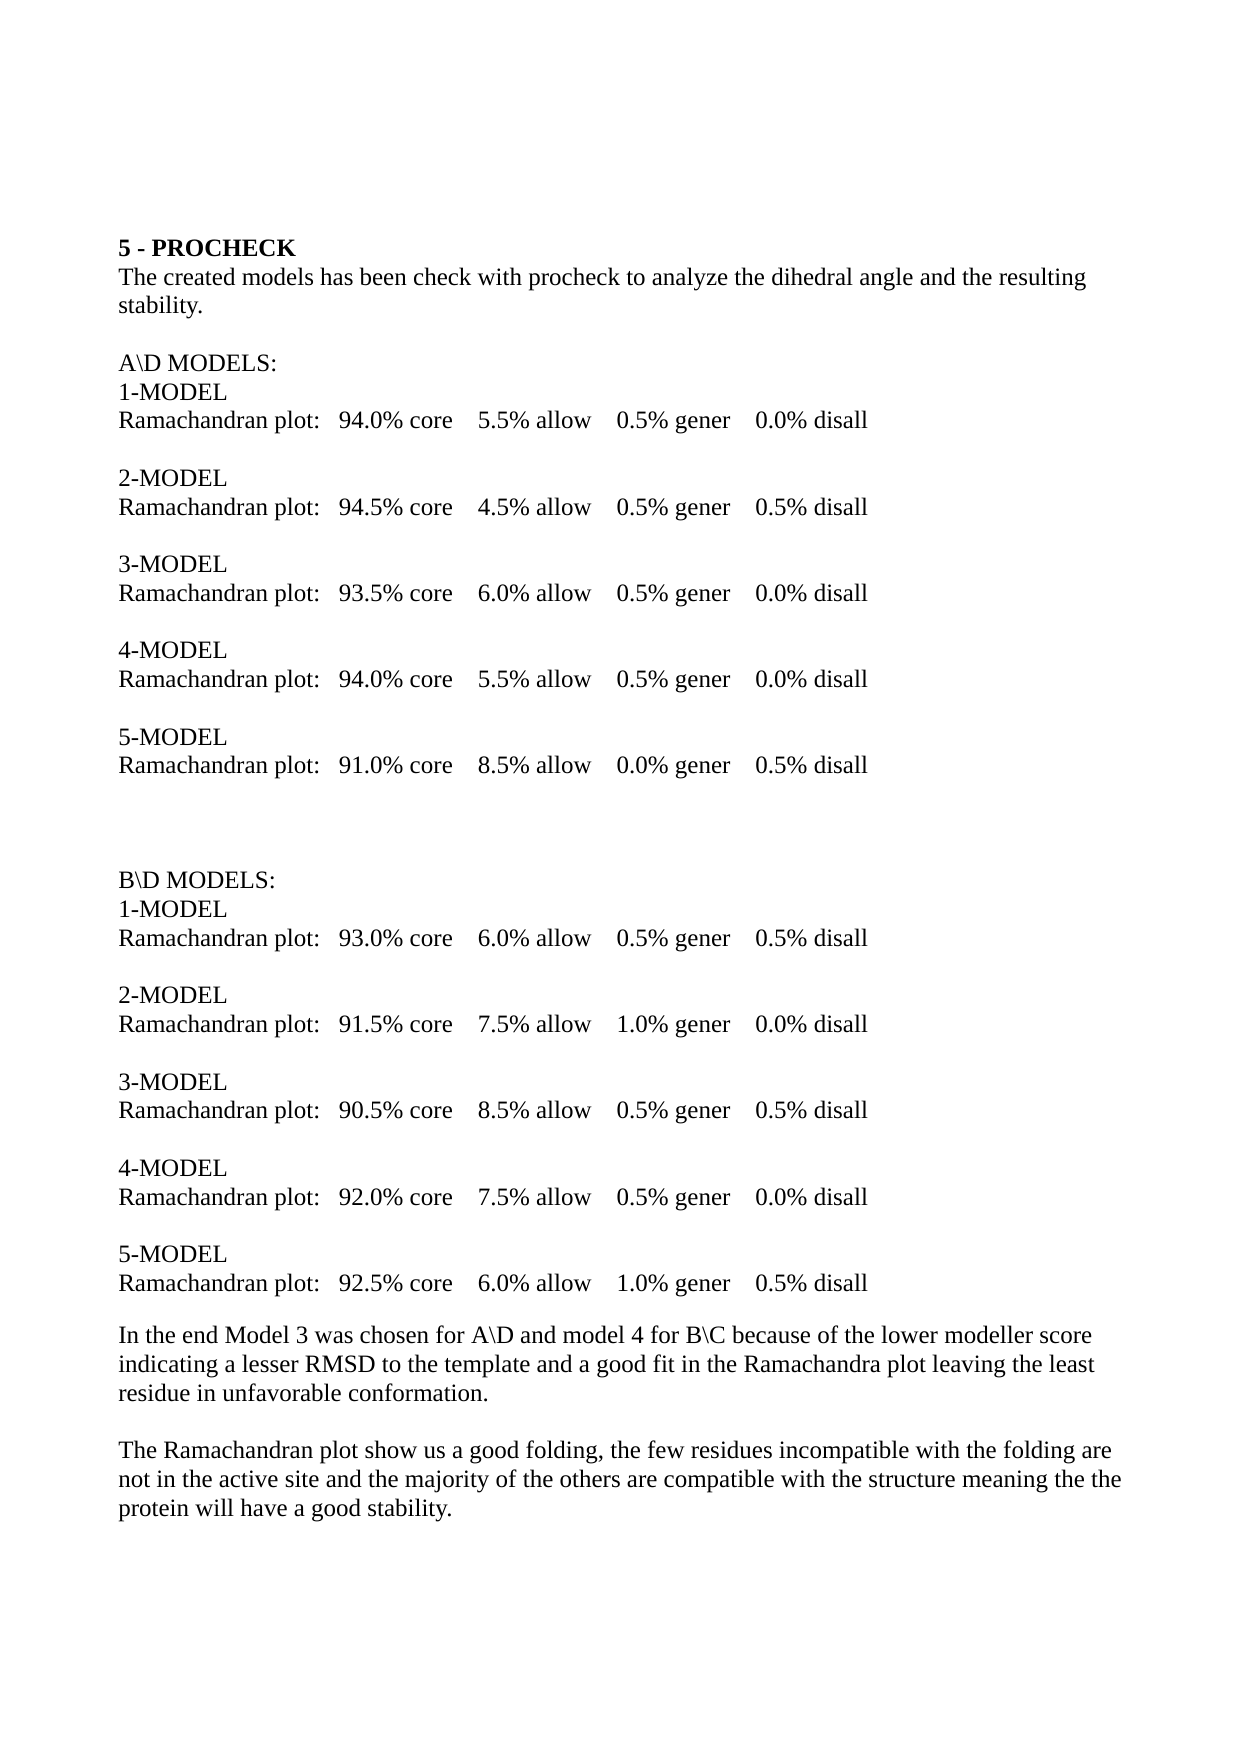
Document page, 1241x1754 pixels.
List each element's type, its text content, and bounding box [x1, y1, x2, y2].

text A\D MODELS: [118, 348, 1122, 377]
text Ramachandran plot: 93.0% core 6.0% allow 0.5% gener 0.5% disall [118, 923, 1122, 952]
text B\D MODELS: [118, 866, 1122, 894]
text 3-MODEL [118, 549, 1122, 578]
text 5-MODEL [118, 722, 1122, 751]
text 4-MODEL [118, 636, 1122, 664]
text The Ramachandran plot show us a good folding, the few residues incompatible with the folding are not in the active site and the majority of the others are compatible with the structure meaning the the protein will have a good stability. [118, 1436, 1122, 1522]
text 3-MODEL [118, 1067, 1122, 1096]
text 5-MODEL [118, 1239, 1122, 1268]
text The created models has been check with procheck to analyze the dihedral angle and the resulting stability. [118, 262, 1122, 319]
text Ramachandran plot: 94.0% core 5.5% allow 0.5% gener 0.0% disall [118, 406, 1122, 434]
text Ramachandran plot: 92.0% core 7.5% allow 0.5% gener 0.0% disall [118, 1182, 1122, 1211]
text 2-MODEL [118, 463, 1122, 492]
text Ramachandran plot: 94.0% core 5.5% allow 0.5% gener 0.0% disall [118, 664, 1122, 693]
text 4-MODEL [118, 1153, 1122, 1182]
text Ramachandran plot: 91.0% core 8.5% allow 0.0% gener 0.5% disall [118, 751, 1122, 779]
text Ramachandran plot: 90.5% core 8.5% allow 0.5% gener 0.5% disall [118, 1096, 1122, 1124]
text In the end Model 3 was chosen for A\D and model 4 for B\C because of the lower modeller score indicating a lesser RMSD to the template and a good fit in the Ramachandra plot leaving the least residue in unfavorable conformation. [118, 1321, 1122, 1407]
text Ramachandran plot: 94.5% core 4.5% allow 0.5% gener 0.5% disall [118, 492, 1122, 521]
text Ramachandran plot: 91.5% core 7.5% allow 1.0% gener 0.0% disall [118, 1009, 1122, 1038]
text 1-MODEL [118, 377, 1122, 406]
text Ramachandran plot: 93.5% core 6.0% allow 0.5% gener 0.0% disall [118, 578, 1122, 607]
text 2-MODEL [118, 981, 1122, 1009]
text 1-MODEL [118, 894, 1122, 923]
text Ramachandran plot: 92.5% core 6.0% allow 1.0% gener 0.5% disall [118, 1268, 1122, 1297]
text 5 - PROCHECK [118, 233, 1122, 262]
